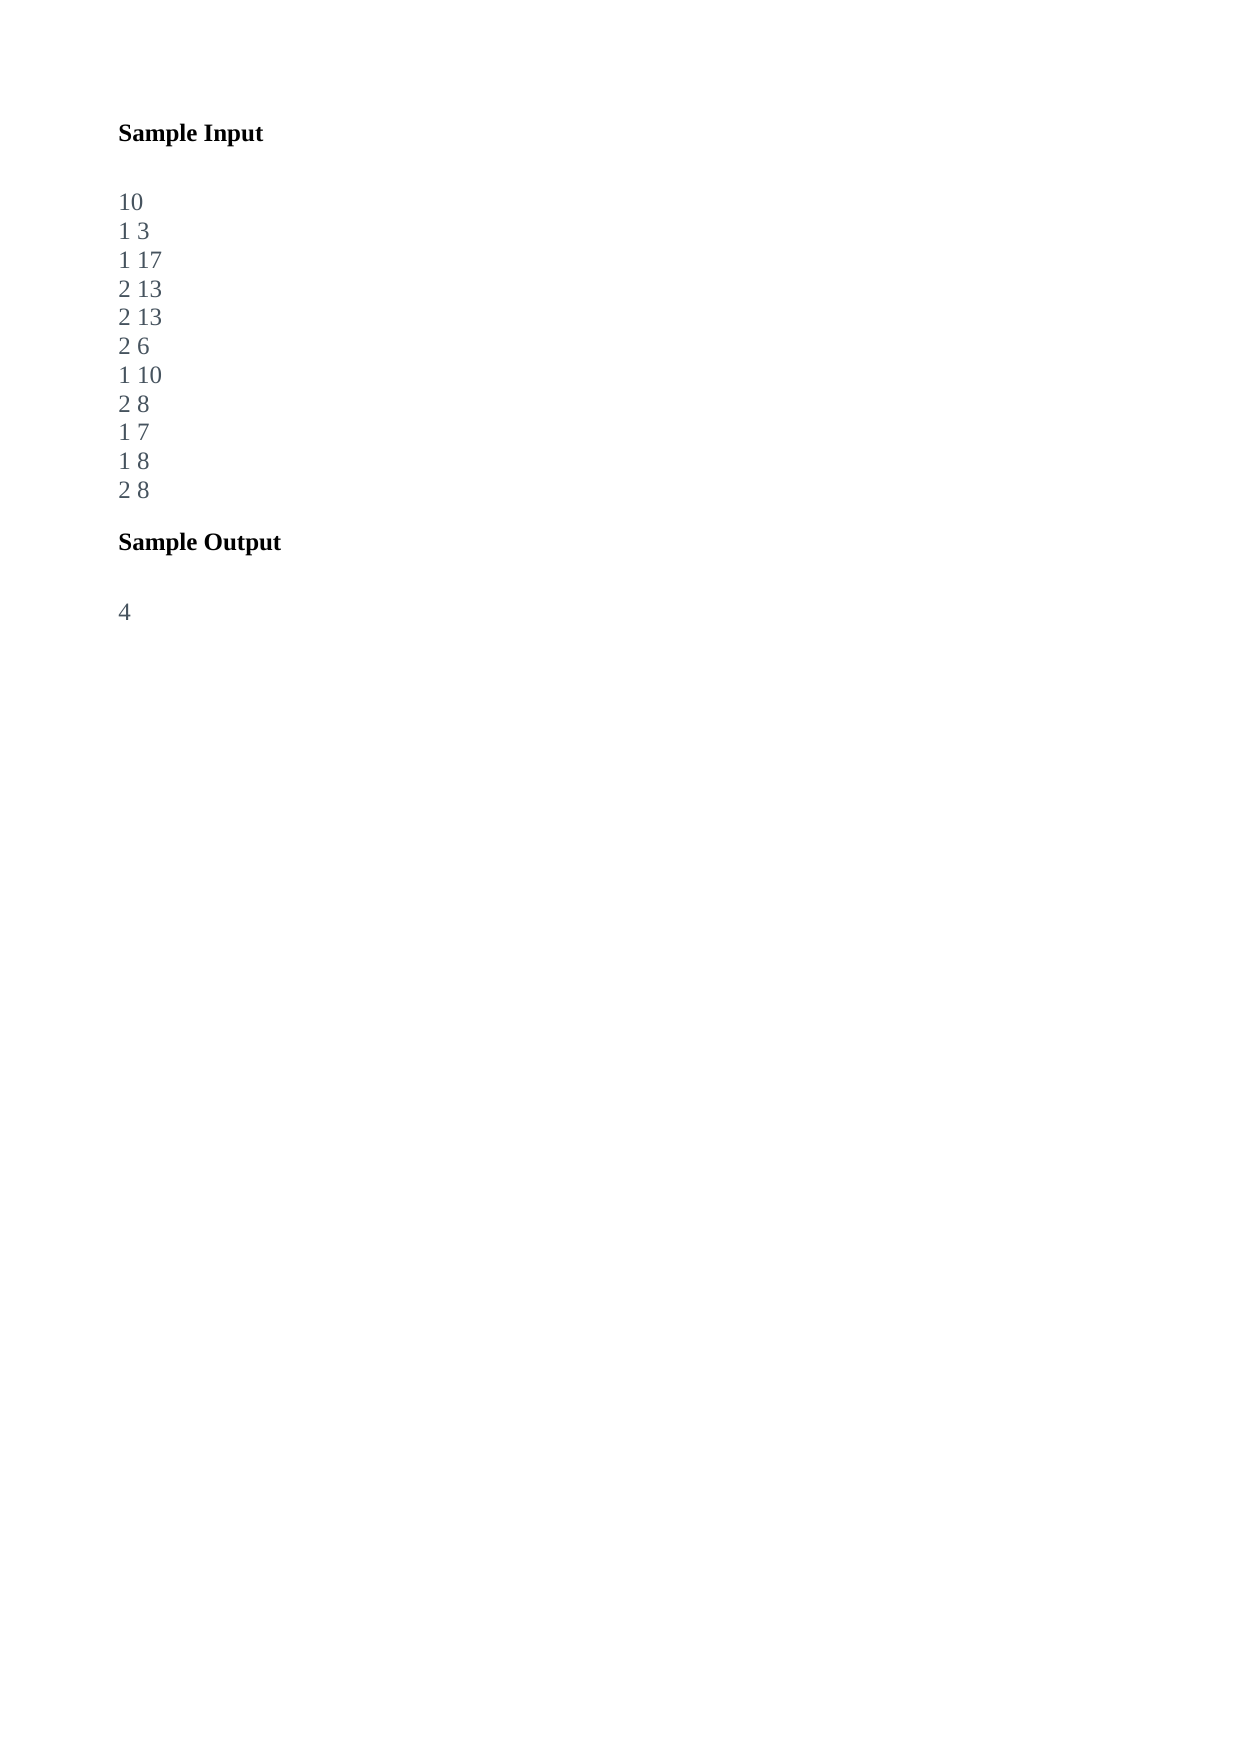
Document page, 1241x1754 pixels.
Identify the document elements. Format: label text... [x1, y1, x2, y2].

text 1 10 [118, 360, 1122, 389]
text 2 8 [118, 475, 1122, 504]
text 1 7 [118, 417, 1122, 446]
text 2 6 [118, 331, 1122, 360]
text 10 [118, 187, 1122, 216]
text 2 13 [118, 274, 1122, 302]
text 1 8 [118, 446, 1122, 475]
text 1 17 [118, 245, 1122, 274]
text Sample Output [118, 527, 1122, 556]
text 2 13 [118, 302, 1122, 331]
text 1 3 [118, 216, 1122, 245]
text Sample Input [118, 118, 1122, 147]
text 2 8 [118, 389, 1122, 417]
text 4 [118, 597, 1122, 625]
